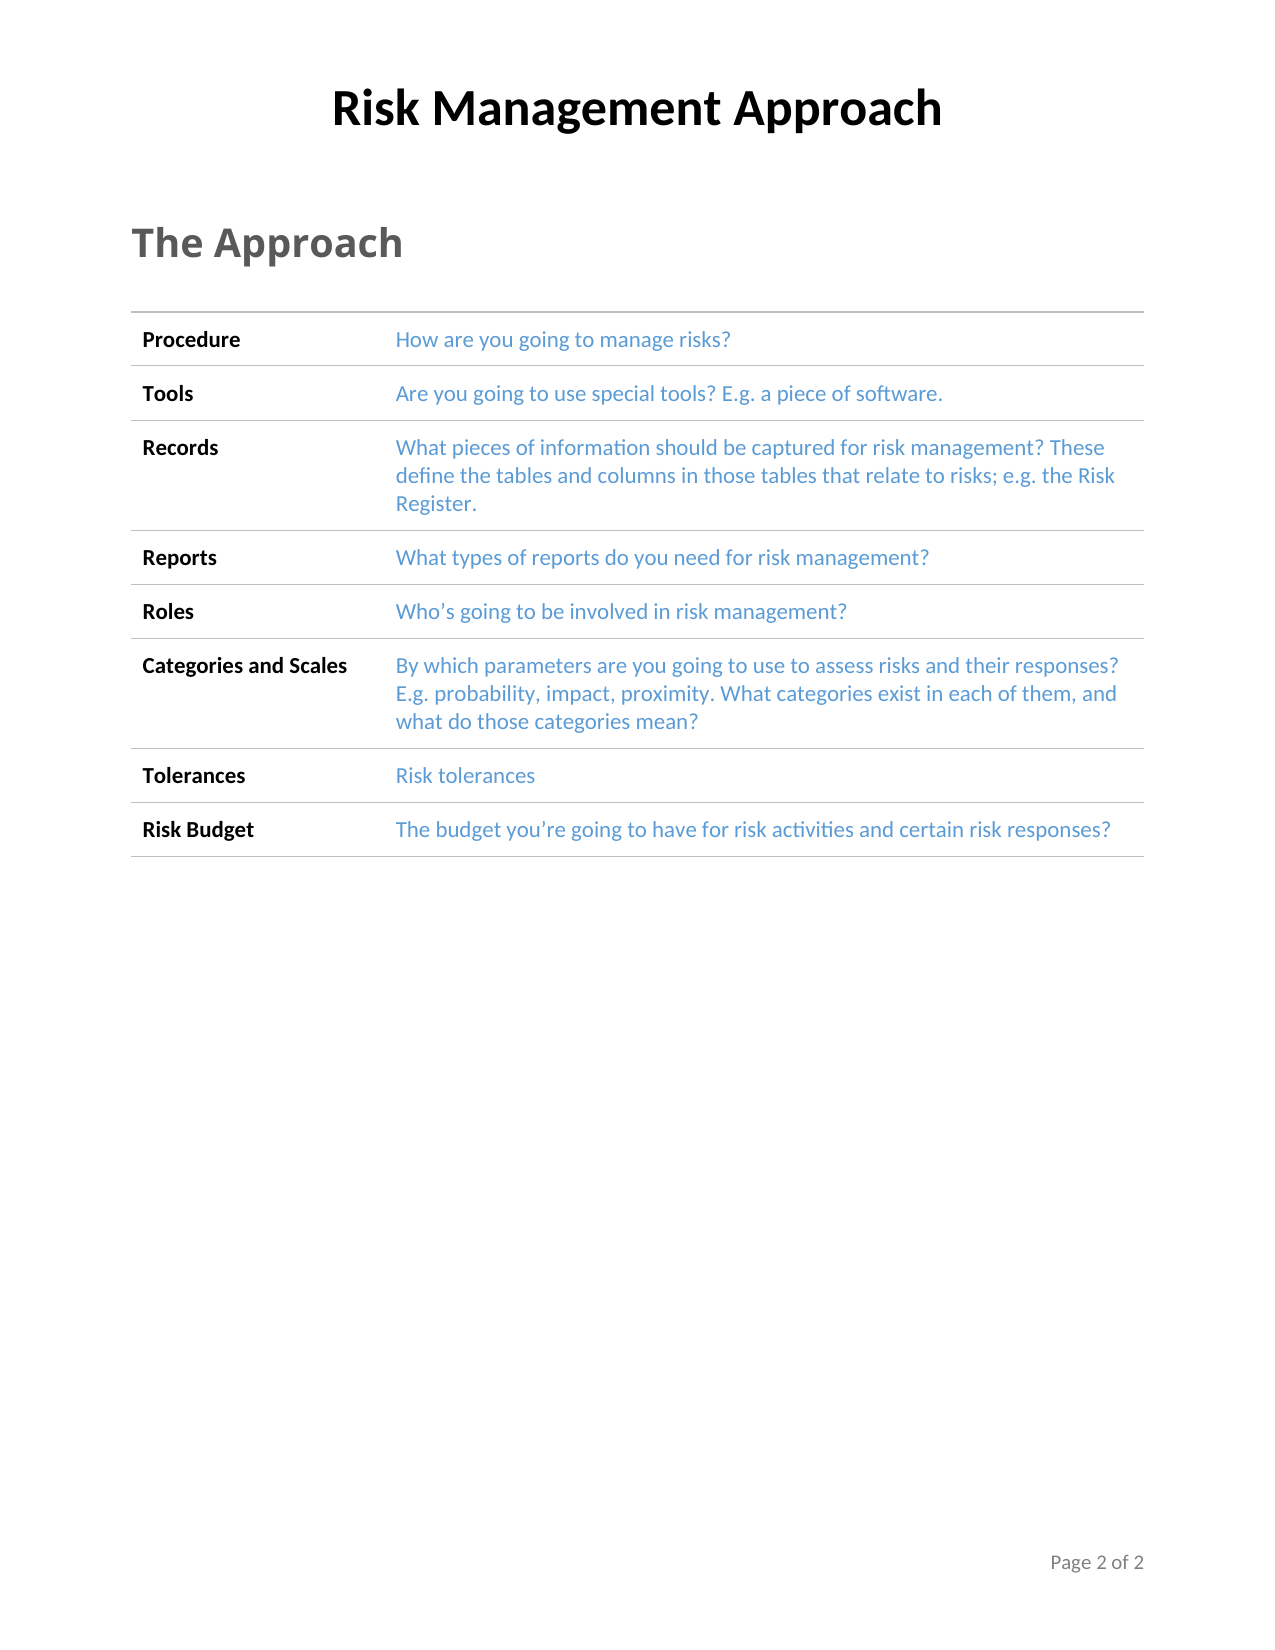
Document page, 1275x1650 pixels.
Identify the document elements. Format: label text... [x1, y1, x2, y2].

table_cell Records [131, 421, 384, 529]
table_cell By which parameters are you going to use to assess risks and their responses? E.g. probability, impact, proximity. What categories exist in each of them, and what do those categories mean? [384, 639, 1144, 748]
table_cell Roles [131, 585, 384, 638]
table_header Procedure [131, 313, 384, 365]
table_cell The budget you’re going to have for risk activities and certain risk responses? [384, 803, 1144, 856]
table_cell Tolerances [131, 749, 384, 802]
table_cell Risk tolerances [384, 749, 1144, 802]
table_cell Who’s going to be involved in risk management? [384, 585, 1144, 638]
table_cell Risk Budget [131, 803, 384, 856]
table_cell What pieces of information should be captured for risk management? These define the tables and columns in those tables that relate to risks; e.g. the Risk Register. [384, 421, 1144, 529]
table_header How are you going to manage risks? [384, 313, 1144, 365]
subtitle The Approach [131, 216, 1144, 269]
table_cell Are you going to use special tools? E.g. a piece of software. [384, 366, 1144, 419]
table_cell Reports [131, 531, 384, 584]
table_cell Tools [131, 366, 384, 419]
table_cell Categories and Scales [131, 639, 384, 748]
table_cell What types of reports do you need for risk management? [384, 531, 1144, 584]
